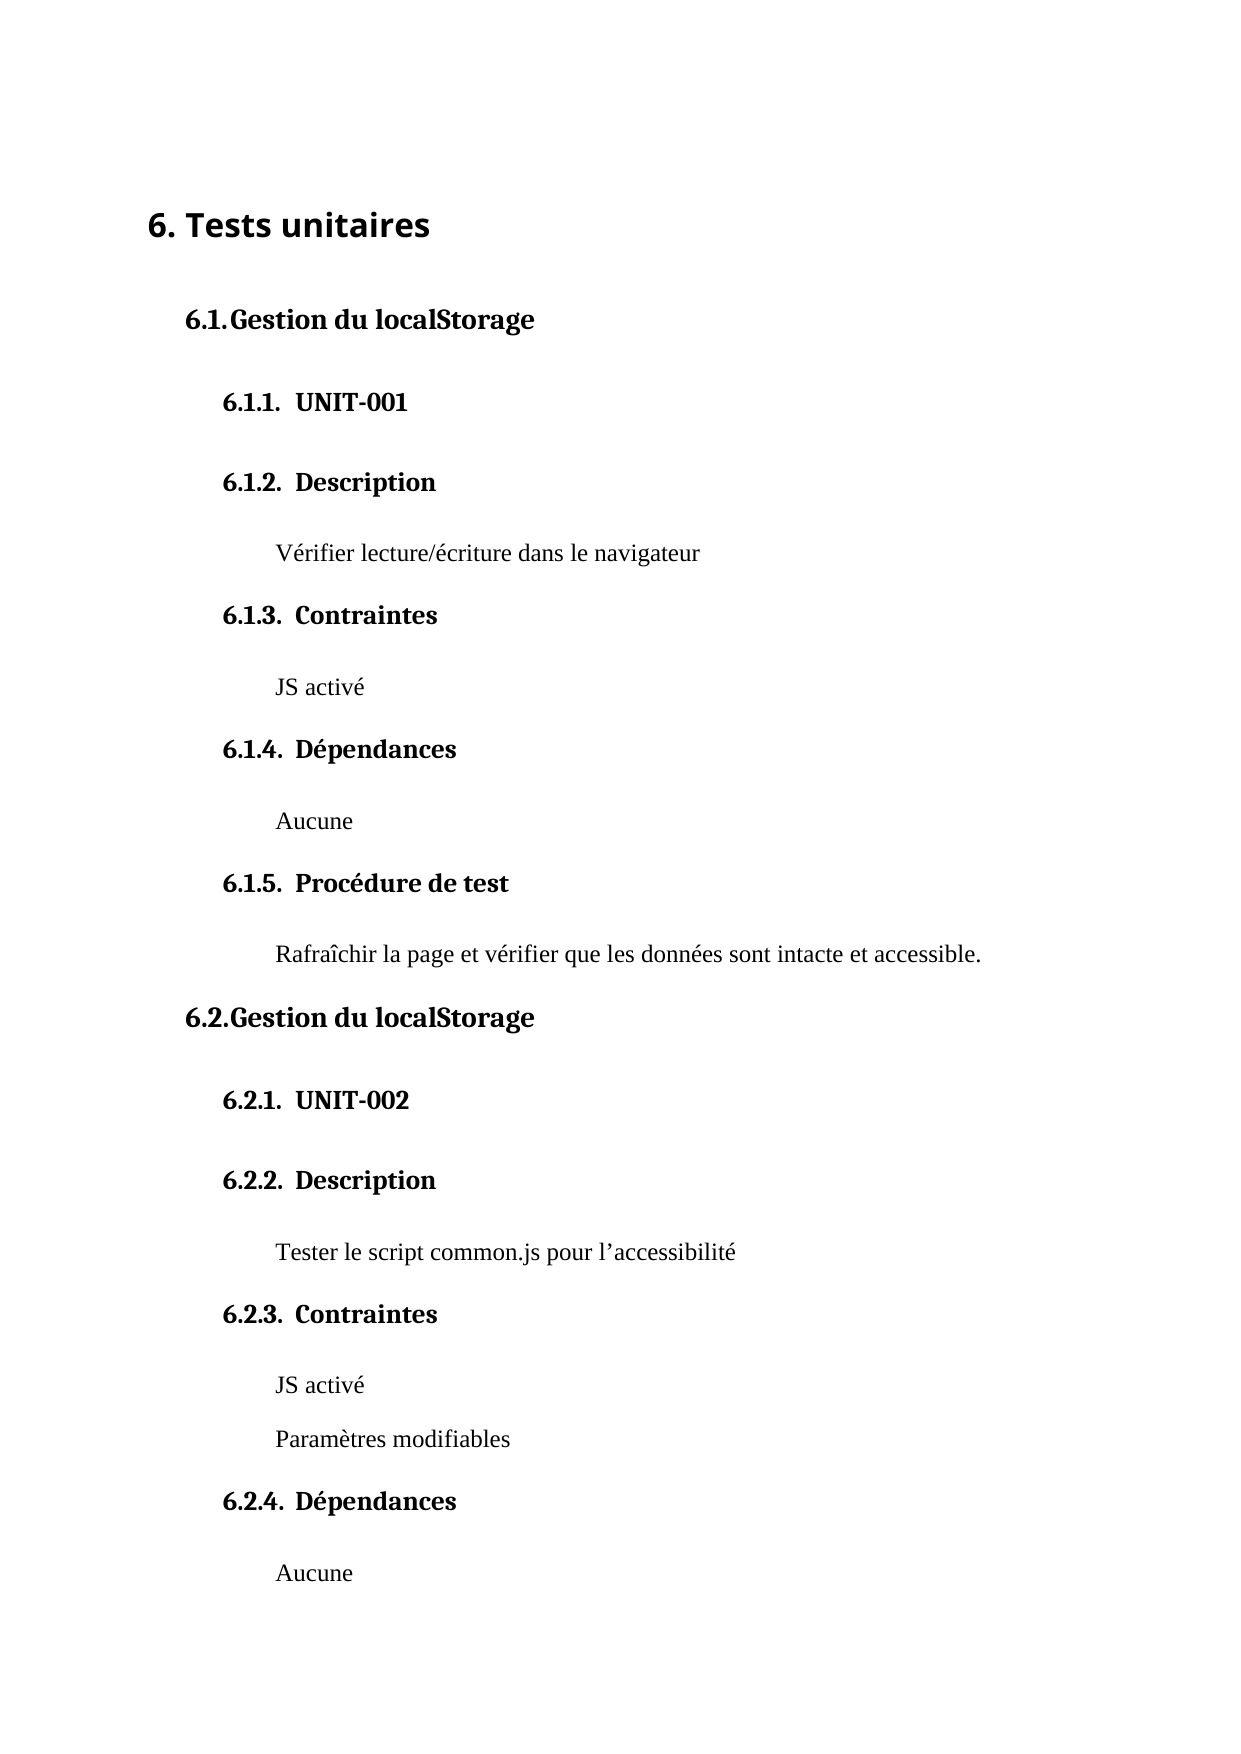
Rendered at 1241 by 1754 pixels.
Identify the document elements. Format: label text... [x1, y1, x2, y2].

text Aucune [238, 1558, 1092, 1587]
subtitle Tests unitaires [148, 201, 1092, 247]
subtitle UNIT-001 [223, 387, 1092, 418]
text Rafraîchir la page et vérifier que les données sont intacte et accessible. [201, 939, 1092, 968]
text Paramètres modifiables [275, 1424, 1092, 1453]
subtitle Description [223, 1165, 1092, 1196]
subtitle Procédure de test [223, 868, 1092, 899]
subtitle Description [223, 467, 1092, 498]
subtitle Dépendances [223, 734, 1092, 765]
text JS activé [275, 672, 1092, 701]
text Tester le script common.js pour l’accessibilité [275, 1237, 1092, 1266]
text Vérifier lecture/écriture dans le navigateur [275, 538, 1092, 567]
subtitle Gestion du localStorage [185, 1002, 1092, 1035]
subtitle Contraintes [223, 1299, 1092, 1330]
subtitle UNIT-002 [223, 1085, 1092, 1116]
text Aucune [238, 806, 1092, 834]
subtitle Contraintes [223, 600, 1092, 631]
subtitle Dépendances [223, 1486, 1092, 1518]
text JS activé [275, 1371, 1092, 1399]
subtitle Gestion du localStorage [185, 303, 1092, 336]
